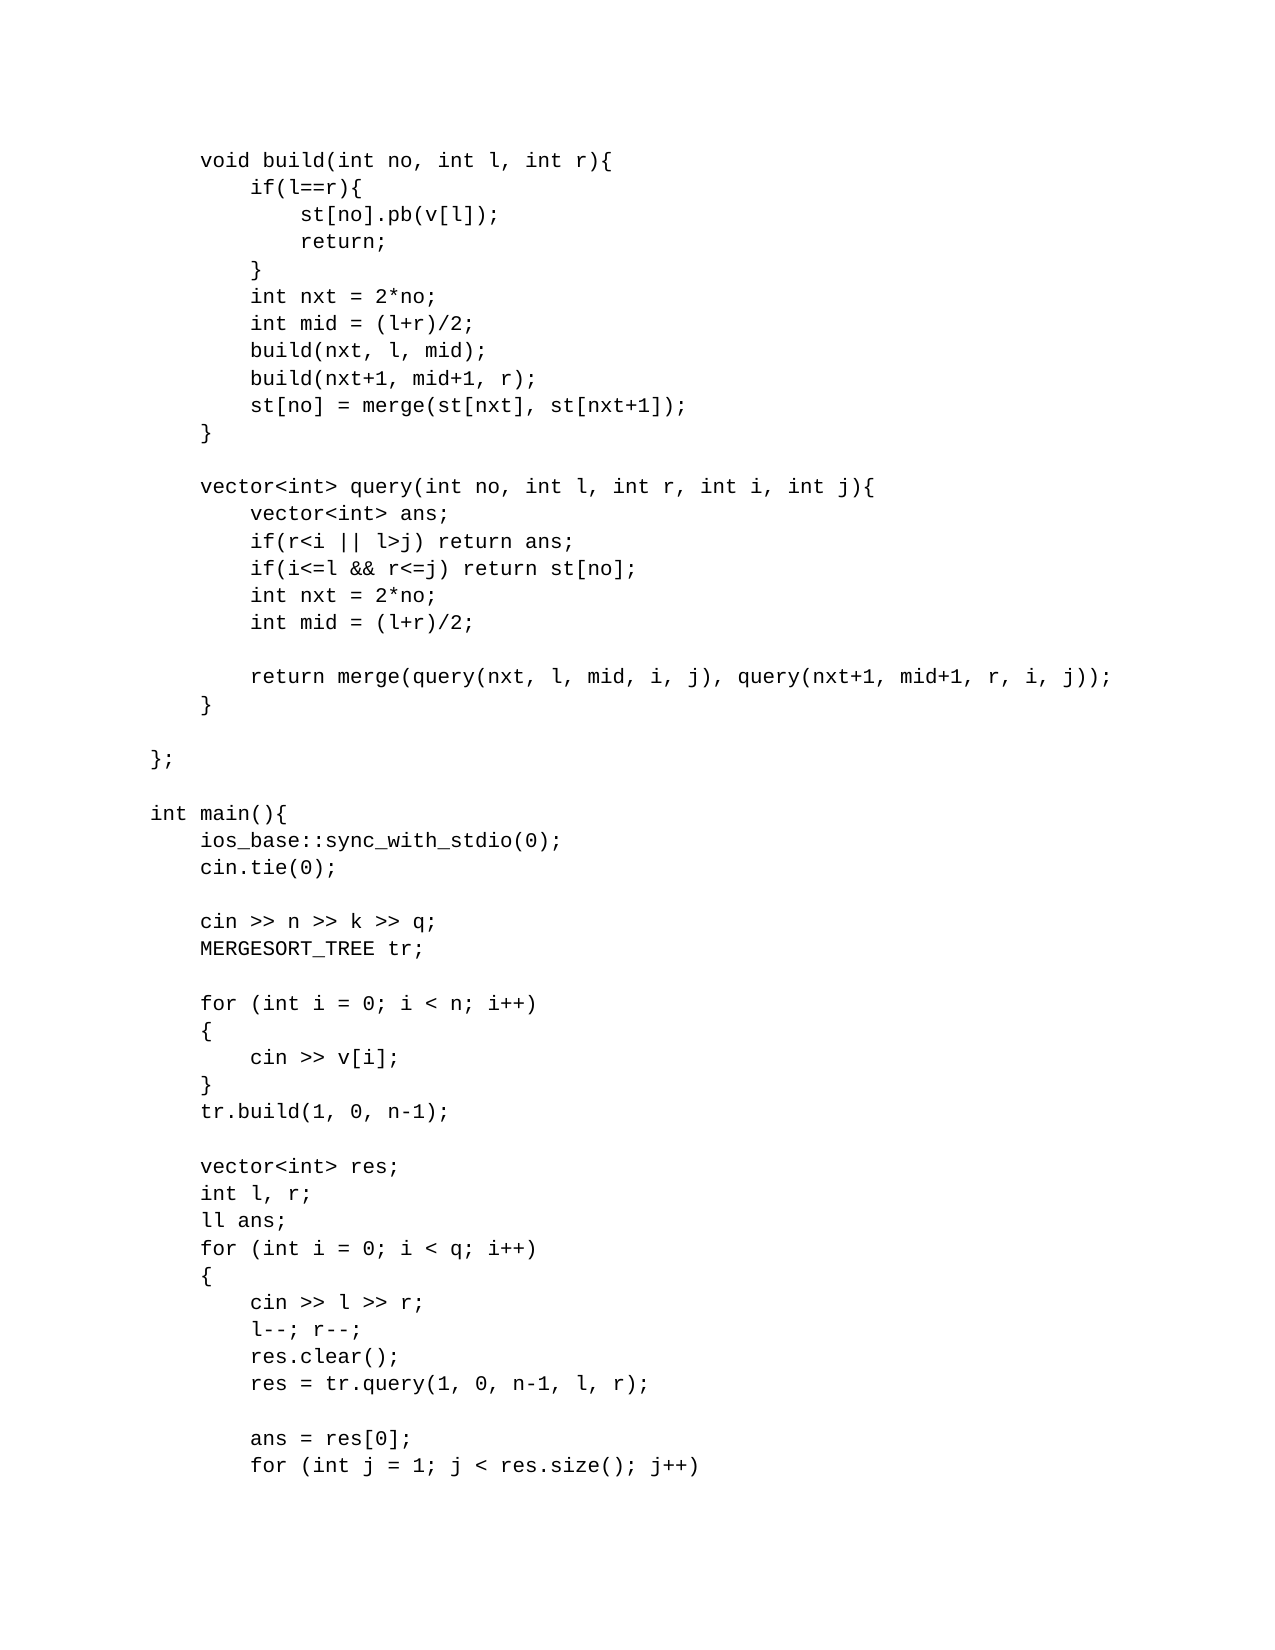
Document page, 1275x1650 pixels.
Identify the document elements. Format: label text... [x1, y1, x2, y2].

text st[no].pb(v[l]); [150, 204, 1125, 228]
text vector<int> ans; [150, 503, 1125, 527]
text res = tr.query(1, 0, n-1, l, r); [150, 1373, 1125, 1397]
text } [150, 694, 1125, 717]
text vector<int> query(int no, int l, int r, int i, int j){ [150, 476, 1125, 500]
text vector<int> res; [150, 1156, 1125, 1179]
text cin >> n >> k >> q; [150, 911, 1125, 935]
text int mid = (l+r)/2; [150, 313, 1125, 337]
text { [150, 1265, 1125, 1288]
text return; [150, 232, 1125, 255]
text for (int i = 0; i < q; i++) [150, 1237, 1125, 1261]
text int mid = (l+r)/2; [150, 612, 1125, 636]
text MERGESORT_TREE tr; [150, 938, 1125, 962]
text for (int i = 0; i < n; i++) [150, 993, 1125, 1016]
text }; [150, 748, 1125, 772]
text cin >> v[i]; [150, 1047, 1125, 1071]
text int nxt = 2*no; [150, 585, 1125, 609]
text l--; r--; [150, 1319, 1125, 1343]
text build(nxt+1, mid+1, r); [150, 367, 1125, 391]
text } [150, 1074, 1125, 1098]
text res.clear(); [150, 1346, 1125, 1370]
text ans = res[0]; [150, 1428, 1125, 1451]
text return merge(query(nxt, l, mid, i, j), query(nxt+1, mid+1, r, i, j)); [150, 667, 1125, 690]
text st[no] = merge(st[nxt], st[nxt+1]); [150, 395, 1125, 418]
text ios_base::sync_with_stdio(0); [150, 830, 1125, 853]
text if(r<i || l>j) return ans; [150, 531, 1125, 554]
text int main(){ [150, 802, 1125, 826]
text int l, r; [150, 1183, 1125, 1207]
text int nxt = 2*no; [150, 286, 1125, 309]
text cin >> l >> r; [150, 1292, 1125, 1316]
text if(i<=l && r<=j) return st[no]; [150, 558, 1125, 581]
text if(l==r){ [150, 177, 1125, 201]
text ll ans; [150, 1210, 1125, 1234]
text } [150, 259, 1125, 282]
text { [150, 1020, 1125, 1044]
text tr.build(1, 0, n-1); [150, 1102, 1125, 1125]
text } [150, 422, 1125, 446]
text for (int j = 1; j < res.size(); j++) [150, 1455, 1125, 1479]
text void build(int no, int l, int r){ [150, 150, 1125, 174]
text build(nxt, l, mid); [150, 340, 1125, 364]
text cin.tie(0); [150, 857, 1125, 881]
